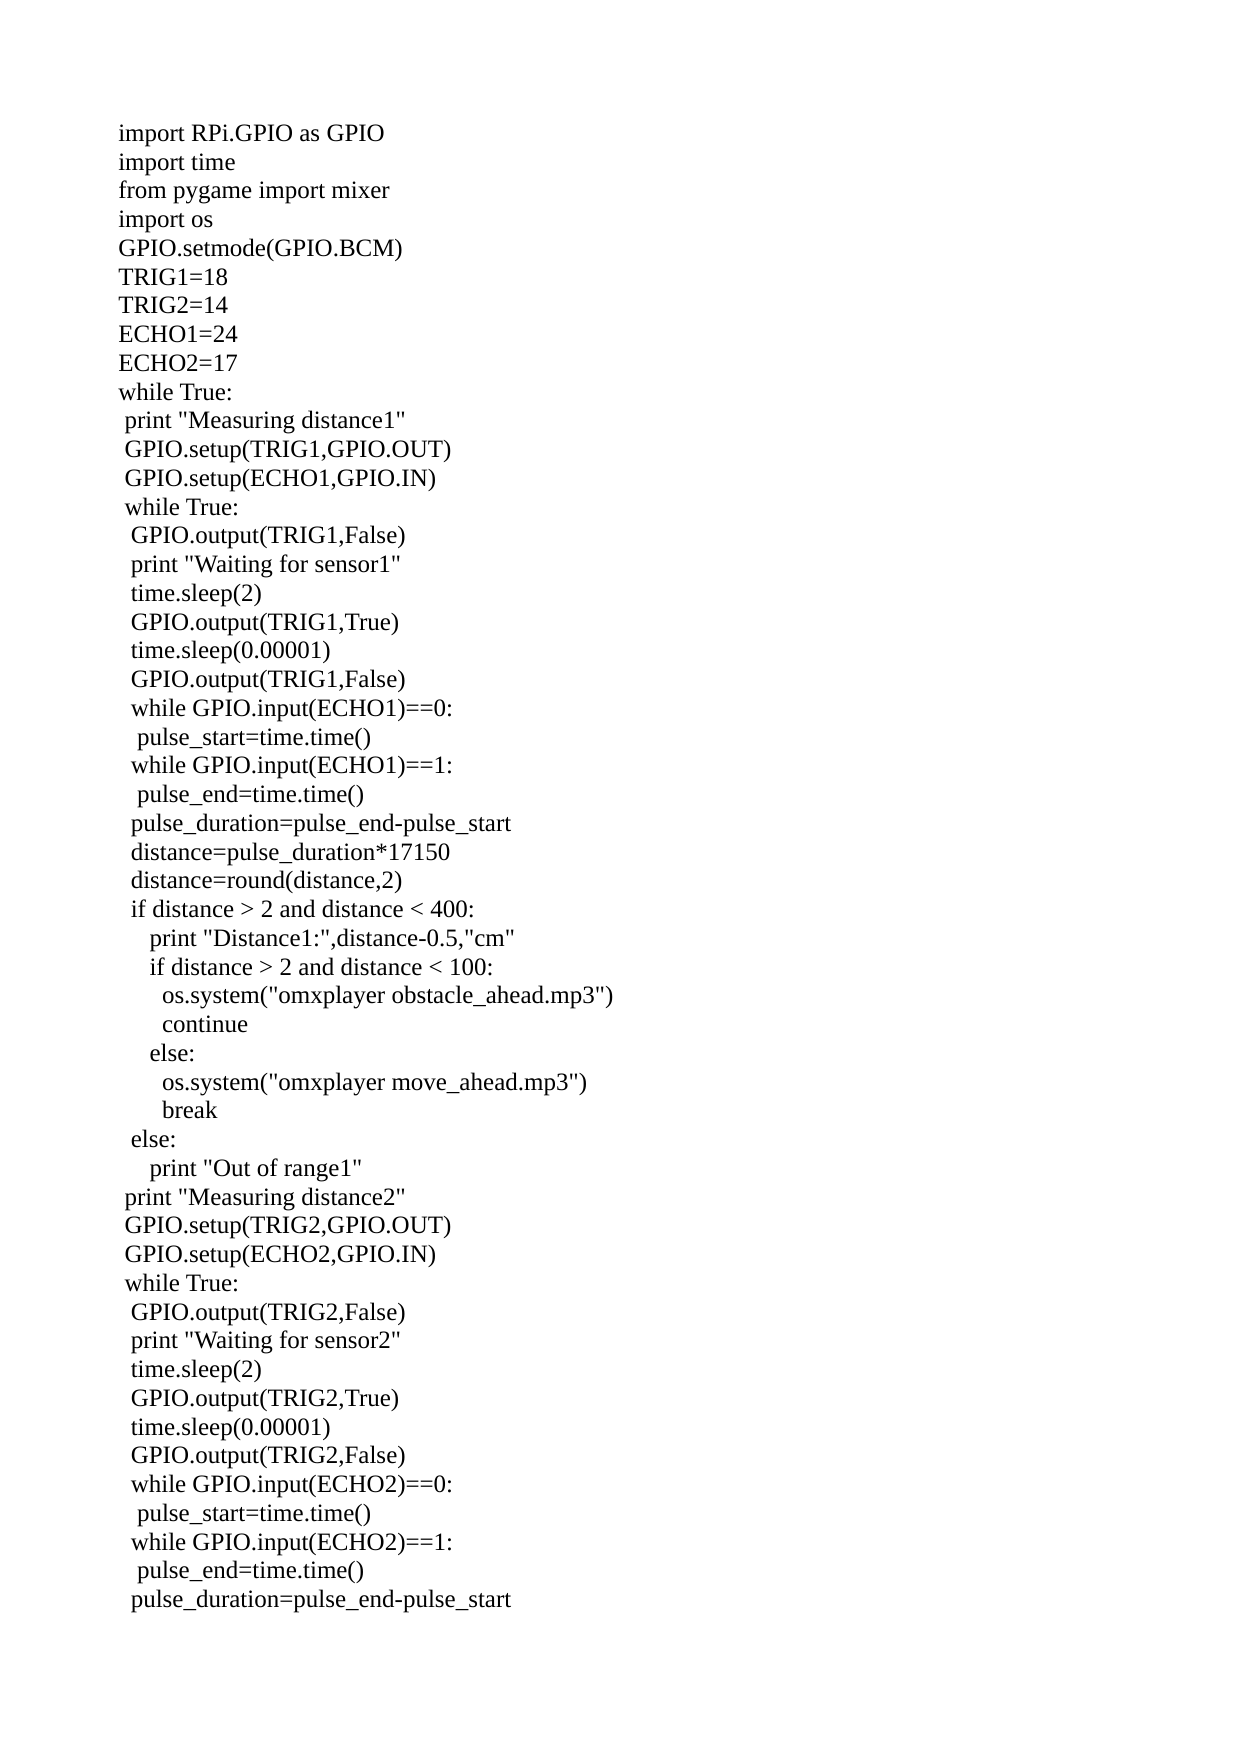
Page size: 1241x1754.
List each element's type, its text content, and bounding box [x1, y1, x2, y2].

text pulse_start=time.time() [118, 722, 1122, 751]
text distance=pulse_duration*17150 [118, 837, 1122, 866]
text pulse_end=time.time() [118, 779, 1122, 808]
text time.sleep(2) [118, 1354, 1122, 1383]
text GPIO.setup(ECHO2,GPIO.IN) [118, 1239, 1122, 1268]
text pulse_duration=pulse_end-pulse_start [118, 1584, 1122, 1613]
text while GPIO.input(ECHO1)==1: [118, 751, 1122, 779]
text GPIO.output(TRIG1,False) [118, 664, 1122, 693]
text GPIO.output(TRIG2,True) [118, 1383, 1122, 1412]
text GPIO.output(TRIG1,True) [118, 607, 1122, 636]
text GPIO.setup(TRIG1,GPIO.OUT) [118, 434, 1122, 463]
text time.sleep(0.00001) [118, 1412, 1122, 1441]
text print "Distance1:",distance-0.5,"cm" [118, 923, 1122, 952]
text else: [118, 1124, 1122, 1153]
text while GPIO.input(ECHO2)==1: [118, 1527, 1122, 1556]
text distance=round(distance,2) [118, 866, 1122, 894]
text else: [118, 1038, 1122, 1067]
text GPIO.output(TRIG1,False) [118, 521, 1122, 549]
text time.sleep(2) [118, 578, 1122, 607]
text while True: [118, 1268, 1122, 1297]
text TRIG1=18 [118, 262, 1122, 291]
text print "Measuring distance1" [118, 406, 1122, 434]
text os.system("omxplayer obstacle_ahead.mp3") [118, 981, 1122, 1009]
text TRIG2=14 [118, 291, 1122, 319]
text GPIO.setup(TRIG2,GPIO.OUT) [118, 1211, 1122, 1239]
text GPIO.output(TRIG2,False) [118, 1297, 1122, 1326]
text while GPIO.input(ECHO2)==0: [118, 1469, 1122, 1498]
text while True: [118, 492, 1122, 521]
text GPIO.setmode(GPIO.BCM) [118, 233, 1122, 262]
text print "Measuring distance2" [118, 1182, 1122, 1211]
text import os [118, 204, 1122, 233]
text print "Waiting for sensor2" [118, 1326, 1122, 1354]
text pulse_end=time.time() [118, 1556, 1122, 1584]
text from pygame import mixer [118, 176, 1122, 204]
text break [118, 1096, 1122, 1124]
text if distance > 2 and distance < 100: [118, 952, 1122, 981]
text pulse_start=time.time() [118, 1498, 1122, 1527]
text GPIO.output(TRIG2,False) [118, 1441, 1122, 1469]
text while GPIO.input(ECHO1)==0: [118, 693, 1122, 722]
text os.system("omxplayer move_ahead.mp3") [118, 1067, 1122, 1096]
text print "Out of range1" [118, 1153, 1122, 1182]
text GPIO.setup(ECHO1,GPIO.IN) [118, 463, 1122, 492]
text import time [118, 147, 1122, 176]
text pulse_duration=pulse_end-pulse_start [118, 808, 1122, 837]
text import RPi.GPIO as GPIO [118, 118, 1122, 147]
text ECHO1=24 [118, 319, 1122, 348]
text ECHO2=17 [118, 348, 1122, 377]
text while True: [118, 377, 1122, 406]
text time.sleep(0.00001) [118, 636, 1122, 664]
text print "Waiting for sensor1" [118, 549, 1122, 578]
text continue [118, 1009, 1122, 1038]
text if distance > 2 and distance < 400: [118, 894, 1122, 923]
